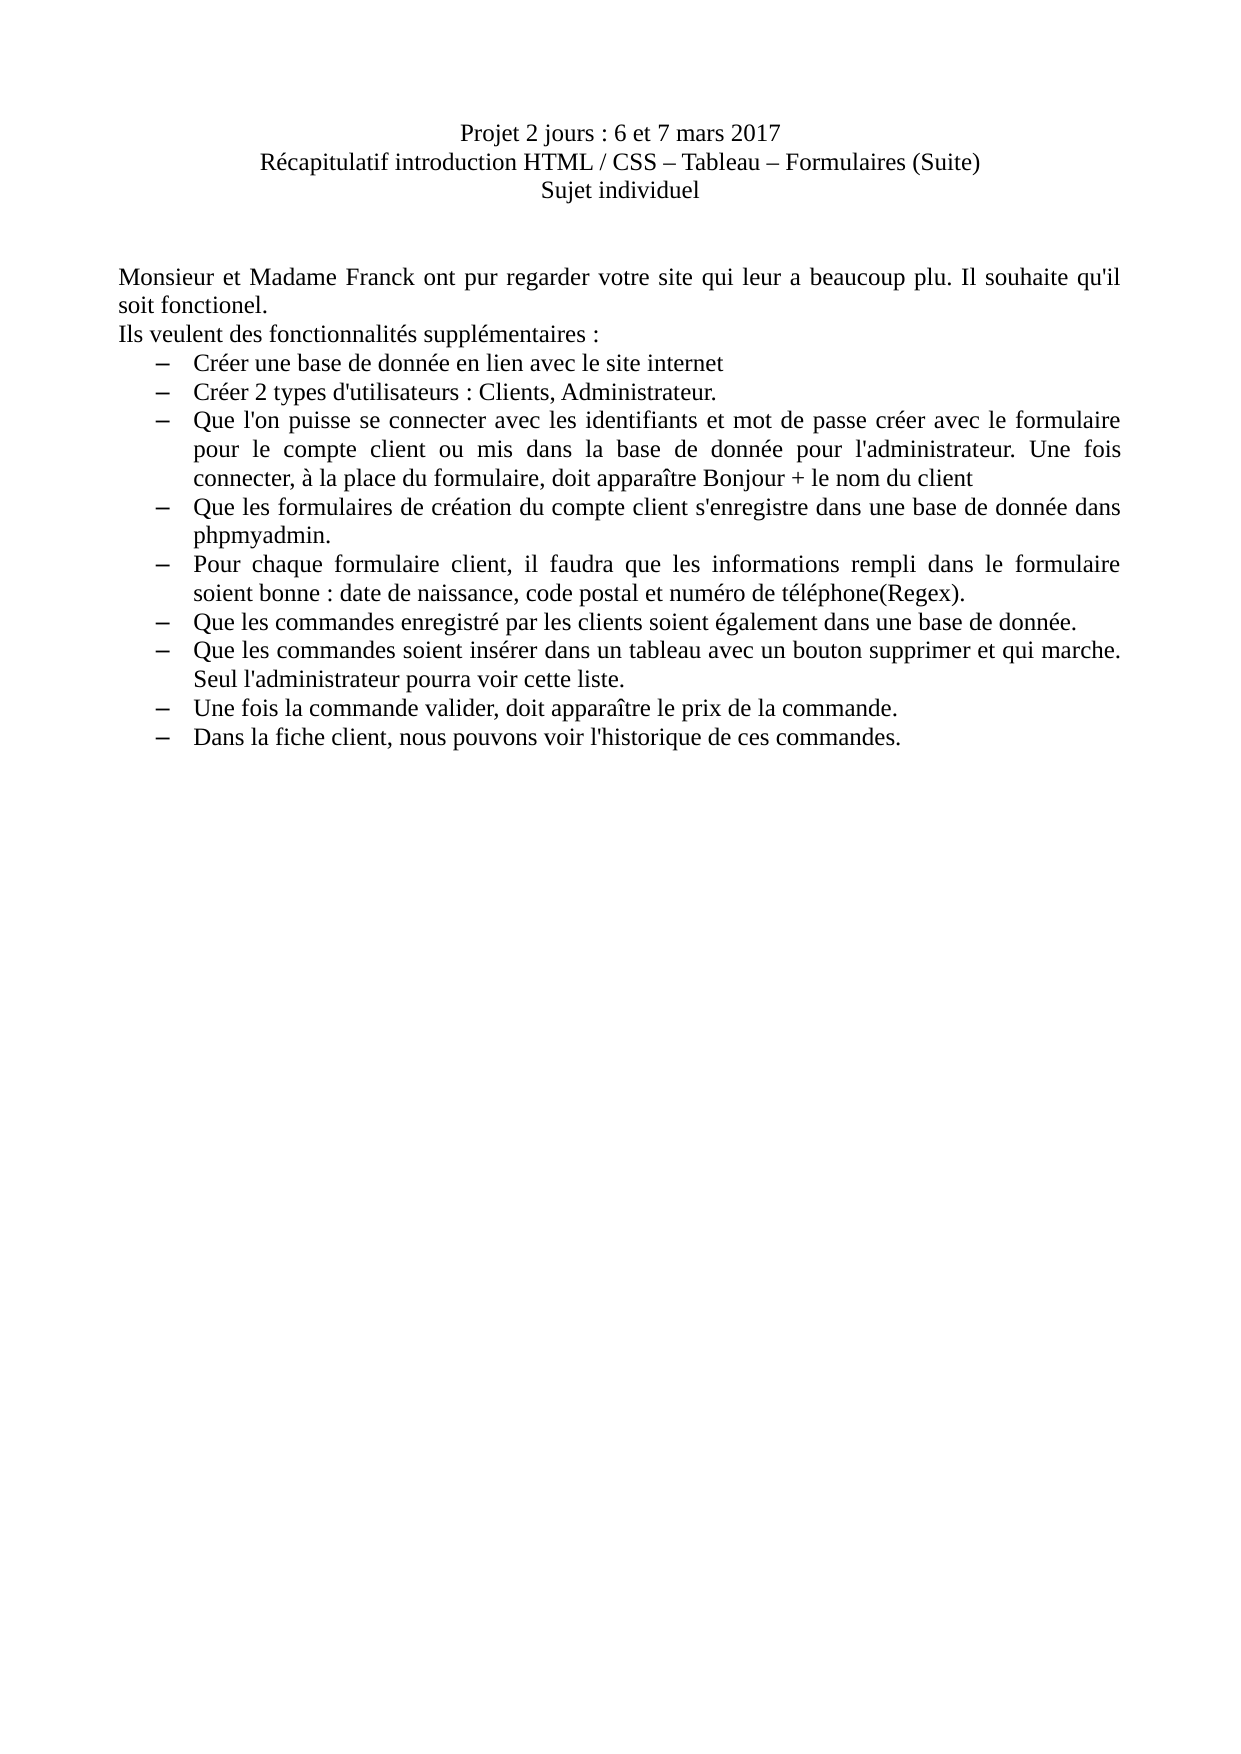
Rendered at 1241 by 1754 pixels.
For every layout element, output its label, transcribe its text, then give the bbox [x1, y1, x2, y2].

list Que les commandes soient insérer dans un tableau avec un bouton supprimer et qui marche. Seul l'administrateur pourra voir cette liste. [156, 636, 1122, 693]
text Projet 2 jours : 6 et 7 mars 2017 [118, 118, 1122, 147]
text Sujet individuel [118, 176, 1122, 204]
list Que l'on puisse se connecter avec les identifiants et mot de passe créer avec le formulaire pour le compte client ou mis dans la base de donnée pour l'administrateur. Une fois connecter, à la place du formulaire, doit apparaître Bonjour + le nom du client [156, 406, 1122, 492]
list Une fois la commande valider, doit apparaître le prix de la commande. [156, 693, 1122, 722]
list Pour chaque formulaire client, il faudra que les informations rempli dans le formulaire soient bonne : date de naissance, code postal et numéro de téléphone(Regex). [156, 549, 1122, 607]
text Monsieur et Madame Franck ont pur regarder votre site qui leur a beaucoup plu. Il souhaite qu'il soit fonctionel. [118, 262, 1122, 319]
list Que les formulaires de création du compte client s'enregistre dans une base de donnée dans phpmyadmin. [156, 492, 1122, 549]
list Dans la fiche client, nous pouvons voir l'historique de ces commandes. [156, 722, 1122, 751]
list Que les commandes enregistré par les clients soient également dans une base de donnée. [156, 607, 1122, 636]
list Créer une base de donnée en lien avec le site internet [156, 348, 1122, 377]
text Ils veulent des fonctionnalités supplémentaires : [118, 319, 1122, 348]
list Créer 2 types d'utilisateurs : Clients, Administrateur. [156, 377, 1122, 406]
text Récapitulatif introduction HTML / CSS – Tableau – Formulaires (Suite) [118, 147, 1122, 176]
